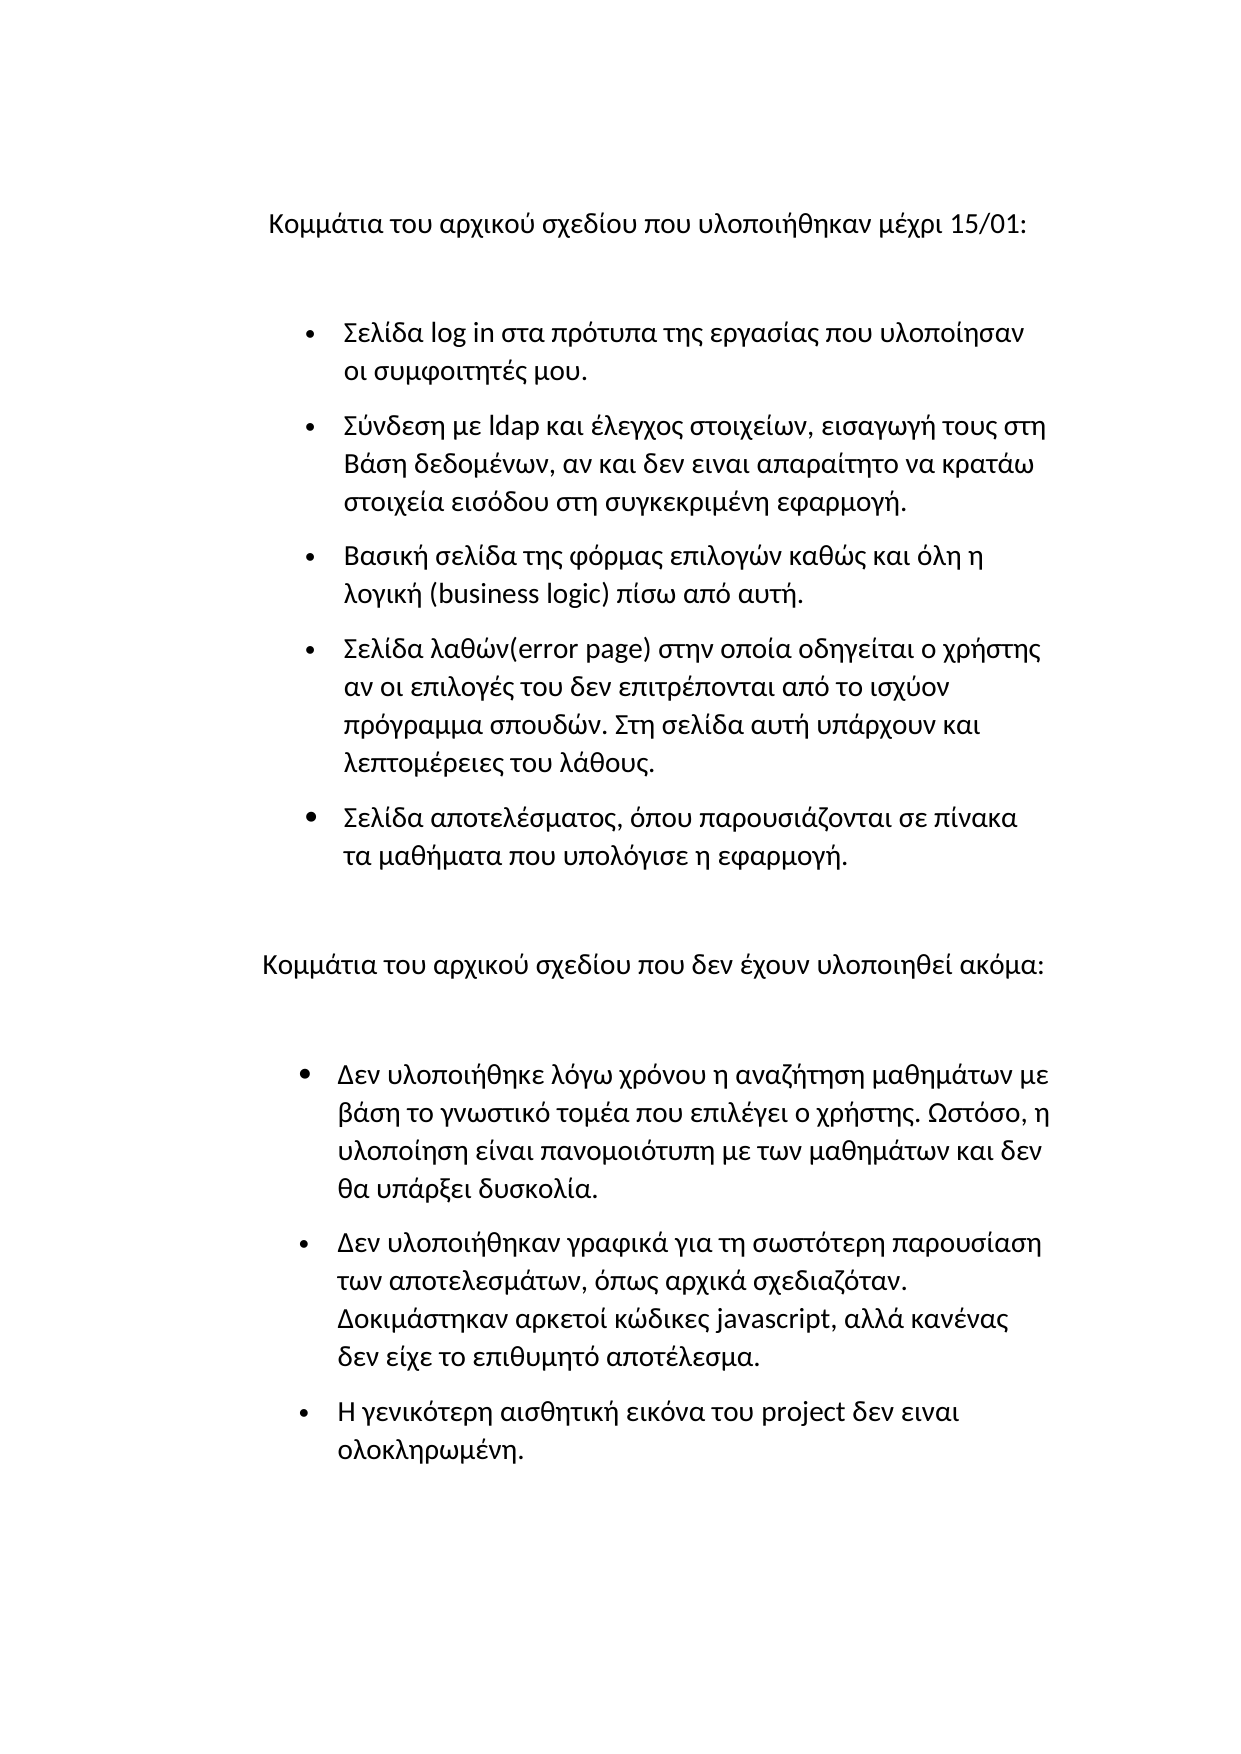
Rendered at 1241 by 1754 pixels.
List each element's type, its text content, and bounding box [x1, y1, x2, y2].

list Βασική σελίδα της φόρμας επιλογών καθώς και όλη η λογική (business logic) πίσω από αυτή. [306, 537, 1053, 611]
list Σελίδα log in στα πρότυπα της εργασίας που υλοποίησαν οι συμφοιτητές μου. [306, 314, 1053, 388]
list Σελίδα λαθών(error page) στην οποία οδηγείται ο χρήστης αν οι επιλογές του δεν επιτρέπονται από το ισχύον πρόγραμμα σπουδών. Στη σελίδα αυτή υπάρχουν και λεπτομέρειες του λάθους. [306, 630, 1053, 780]
list Δεν υλοποιήθηκε λόγω χρόνου η αναζήτηση μαθημάτων με βάση το γνωστικό τομέα που επιλέγει ο χρήστης. Ωστόσο, η υλοποίηση είναι πανομοιότυπη με των μαθημάτων και δεν θα υπάρξει δυσκολία. [300, 1056, 1053, 1205]
text Κομμάτια του αρχικού σχεδίου που δεν έχουν υλοποιηθεί ακόμα: [262, 946, 1053, 982]
list Σελίδα αποτελέσματος, όπου παρουσιάζονται σε πίνακα τα μαθήματα που υπολόγισε η εφαρμογή. [306, 799, 1053, 873]
list Σύνδεση με ldap και έλεγχος στοιχείων, εισαγωγή τους στη Βάση δεδομένων, αν και δεν ειναι απαραίτητο να κρατάω στοιχεία εισόδου στη συγκεκριμένη εφαρμογή. [306, 407, 1053, 518]
list Κομμάτια του αρχικού σχεδίου που υλοποιήθηκαν μέχρι 15/01: [269, 205, 1053, 240]
list Η γενικότερη αισθητική εικόνα του project δεν ειναι ολοκληρωμένη. [300, 1393, 1053, 1467]
list Δεν υλοποιήθηκαν γραφικά για τη σωστότερη παρουσίαση των αποτελεσμάτων, όπως αρχικά σχεδιαζόταν. Δοκιμάστηκαν αρκετοί κώδικες javascript, αλλά κανένας δεν είχε το επιθυμητό αποτέλεσμα. [300, 1224, 1053, 1374]
